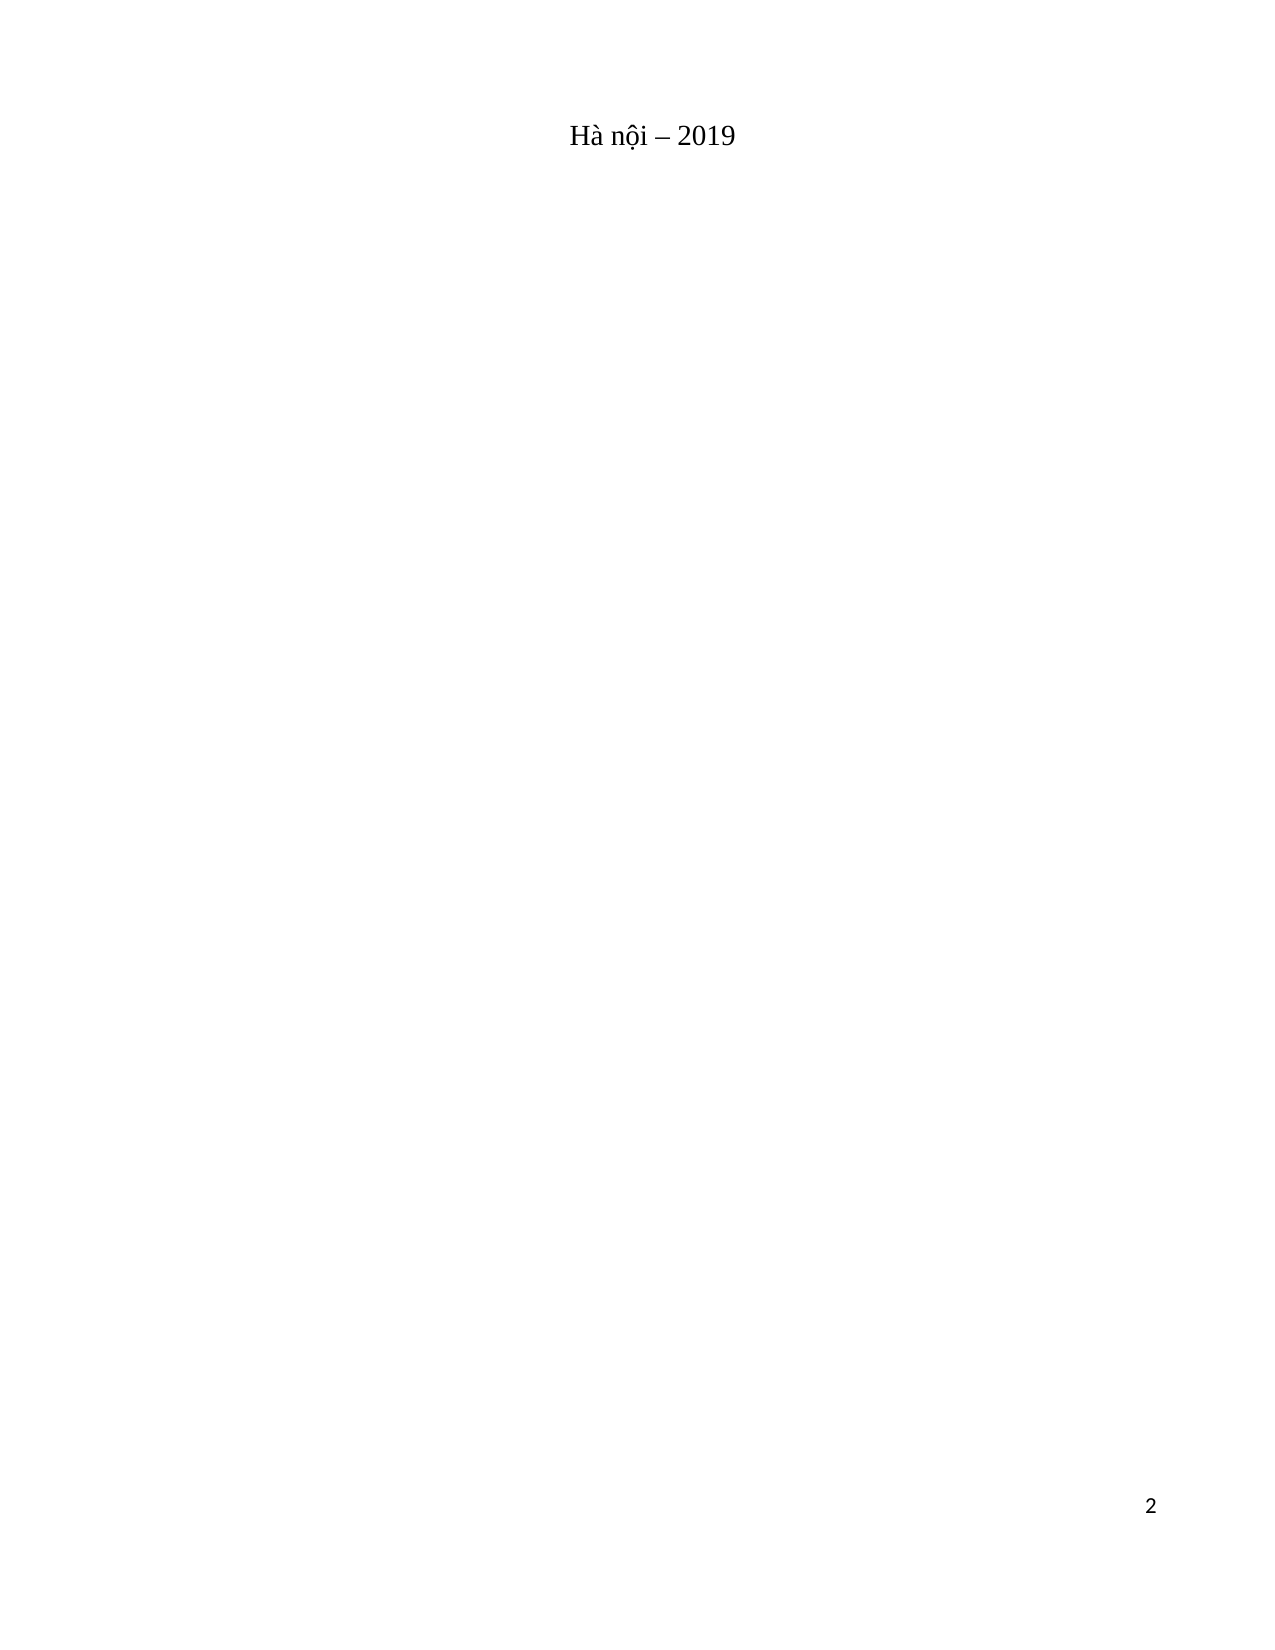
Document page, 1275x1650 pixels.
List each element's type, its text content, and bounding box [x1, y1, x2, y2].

text Hà nội – 2019 [207, 118, 1156, 152]
